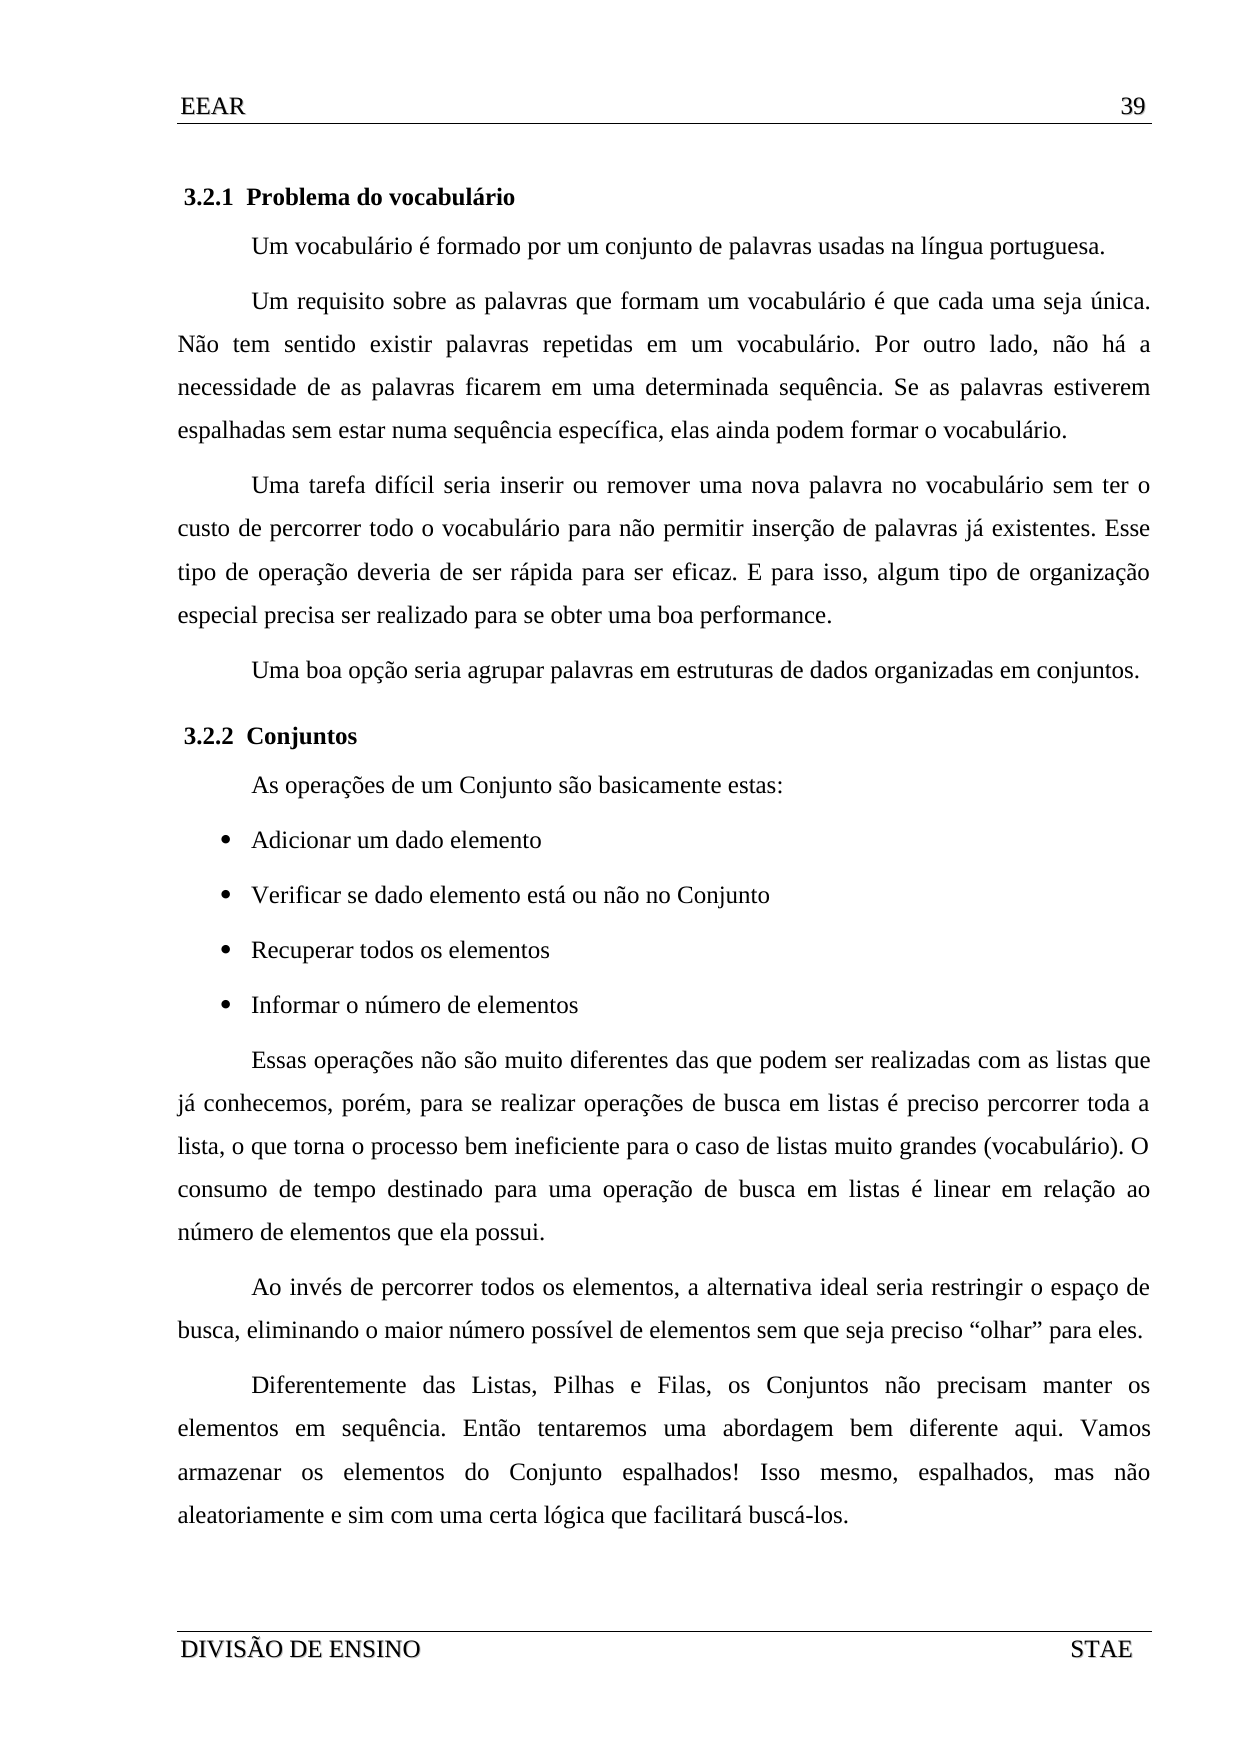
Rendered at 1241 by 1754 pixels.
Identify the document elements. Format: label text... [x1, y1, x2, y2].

text Diferentemente das Listas, Pilhas e Filas, os Conjuntos não precisam manter os elementos em sequência. Então tentaremos uma abordagem bem diferente aqui. Vamos armazenar os elementos do Conjunto espalhados! Isso mesmo, espalhados, mas não aleatoriamente e sim com uma certa lógica que facilitará buscá-los. [177, 1370, 1152, 1528]
text Um requisito sobre as palavras que formam um vocabulário é que cada uma seja única. Não tem sentido existir palavras repetidas em um vocabulário. Por outro lado, não há a necessidade de as palavras ficarem em uma determinada sequência. Se as palavras estiverem espalhadas sem estar numa sequência específica, elas ainda podem formar o vocabulário. [177, 286, 1152, 444]
subtitle Problema do vocabulário [177, 182, 1152, 211]
subtitle Conjuntos [177, 721, 1152, 750]
list Verificar se dado elemento está ou não no Conjunto [221, 880, 1152, 909]
text Um vocabulário é formado por um conjunto de palavras usadas na língua portuguesa. [177, 231, 1152, 260]
text Uma tarefa difícil seria inserir ou remover uma nova palavra no vocabulário sem ter o custo de percorrer todo o vocabulário para não permitir inserção de palavras já existentes. Esse tipo de operação deveria de ser rápida para ser eficaz. E para isso, algum tipo de organização especial precisa ser realizado para se obter uma boa performance. [177, 470, 1152, 628]
list Adicionar um dado elemento [221, 825, 1152, 854]
text As operações de um Conjunto são basicamente estas: [177, 771, 1152, 799]
text Uma boa opção seria agrupar palavras em estruturas de dados organizadas em conjuntos. [177, 655, 1152, 683]
text Ao invés de percorrer todos os elementos, a alternativa ideal seria restringir o espaço de busca, eliminando o maior número possível de elementos sem que seja preciso “olhar” para eles. [177, 1272, 1152, 1344]
list Recuperar todos os elementos [221, 935, 1152, 964]
text Essas operações não são muito diferentes das que podem ser realizadas com as listas que já conhecemos, porém, para se realizar operações de busca em listas é preciso percorrer toda a lista, o que torna o processo bem ineficiente para o caso de listas muito grandes (vocabulário). O consumo de tempo destinado para uma operação de busca em listas é linear em relação ao número de elementos que ela possui. [177, 1045, 1152, 1246]
list Informar o número de elementos [221, 990, 1152, 1019]
